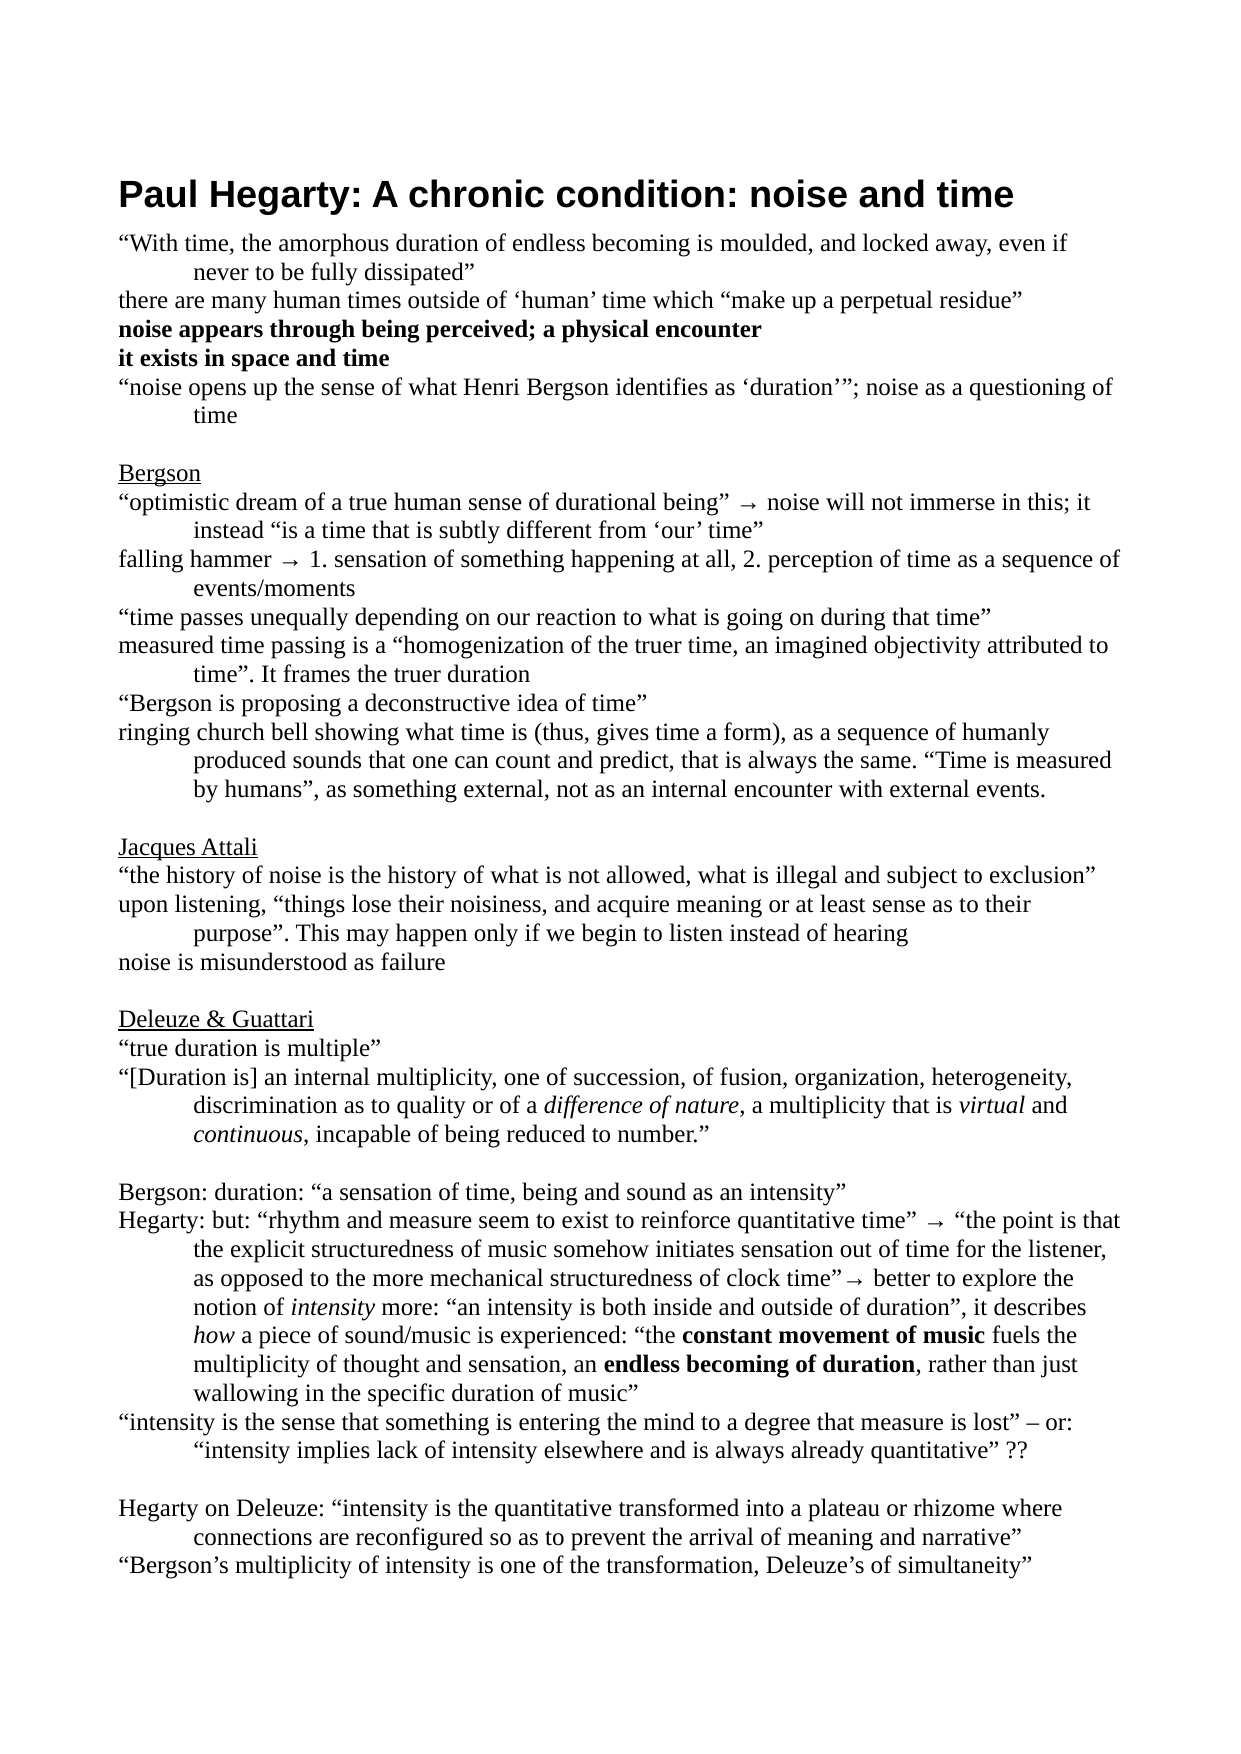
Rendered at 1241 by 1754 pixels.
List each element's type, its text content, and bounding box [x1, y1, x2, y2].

text Hegarty: but: “rhythm and measure seem to exist to reinforce quantitative time” → “the point is that the explicit structuredness of music somehow initiates sensation out of time for the listener, as opposed to the more mechanical structuredness of clock time”→ better to explore the notion of intensity more: “an intensity is both inside and outside of duration”, it describes how a piece of sound/music is experienced: “the constant movement of music fuels the multiplicity of thought and sensation, an endless becoming of duration, rather than just wallowing in the specific duration of music” [118, 1206, 1122, 1407]
text ringing church bell showing what time is (thus, gives time a form), as a sequence of humanly produced sounds that one can count and predict, that is always the same. “Time is measured by humans”, as something external, not as an internal encounter with external events. [118, 717, 1122, 803]
text “Bergson’s multiplicity of intensity is one of the transformation, Deleuze’s of simultaneity” [118, 1551, 1122, 1579]
text “intensity is the sense that something is entering the mind to a degree that measure is lost” – or: “intensity implies lack of intensity elsewhere and is always already quantitative” ?? [118, 1407, 1122, 1464]
subtitle Paul Hegarty: A chronic condition: noise and time [118, 172, 1122, 216]
text Hegarty on Deleuze: “intensity is the quantitative transformed into a plateau or rhizome where connections are reconfigured so as to prevent the arrival of meaning and narrative” [118, 1493, 1122, 1551]
text Bergson [118, 458, 1122, 487]
text Jacques Attali [118, 832, 1122, 861]
text “Bergson is proposing a deconstructive idea of time” [118, 688, 1122, 717]
text Bergson: duration: “a sensation of time, being and sound as an intensity” [118, 1177, 1122, 1206]
text it exists in space and time [118, 343, 1122, 372]
text noise is misunderstood as failure [118, 947, 1122, 976]
text “time passes unequally depending on our reaction to what is going on during that time” [118, 602, 1122, 631]
text “With time, the amorphous duration of endless becoming is moulded, and locked away, even if never to be fully dissipated” [118, 228, 1122, 286]
text Deleuze & Guattari [118, 1004, 1122, 1033]
text “[Duration is] an internal multiplicity, one of succession, of fusion, organization, heterogeneity, discrimination as to quality or of a difference of nature, a multiplicity that is virtual and continuous, incapable of being reduced to number.” [118, 1062, 1122, 1148]
text upon listening, “things lose their noisiness, and acquire meaning or at least sense as to their purpose”. This may happen only if we begin to listen instead of hearing [118, 889, 1122, 947]
text “true duration is multiple” [118, 1033, 1122, 1062]
text falling hammer → 1. sensation of something happening at all, 2. perception of time as a sequence of events/moments [118, 544, 1122, 602]
text “noise opens up the sense of what Henri Bergson identifies as ‘duration’”; noise as a questioning of time [118, 372, 1122, 429]
text measured time passing is a “homogenization of the truer time, an imagined objectivity attributed to time”. It frames the truer duration [118, 631, 1122, 688]
text there are many human times outside of ‘human’ time which “make up a perpetual residue” [118, 286, 1122, 314]
text “the history of noise is the history of what is not allowed, what is illegal and subject to exclusion” [118, 861, 1122, 889]
text noise appears through being perceived; a physical encounter [118, 314, 1122, 343]
text “optimistic dream of a true human sense of durational being” → noise will not immerse in this; it instead “is a time that is subtly different from ‘our’ time” [118, 487, 1122, 544]
